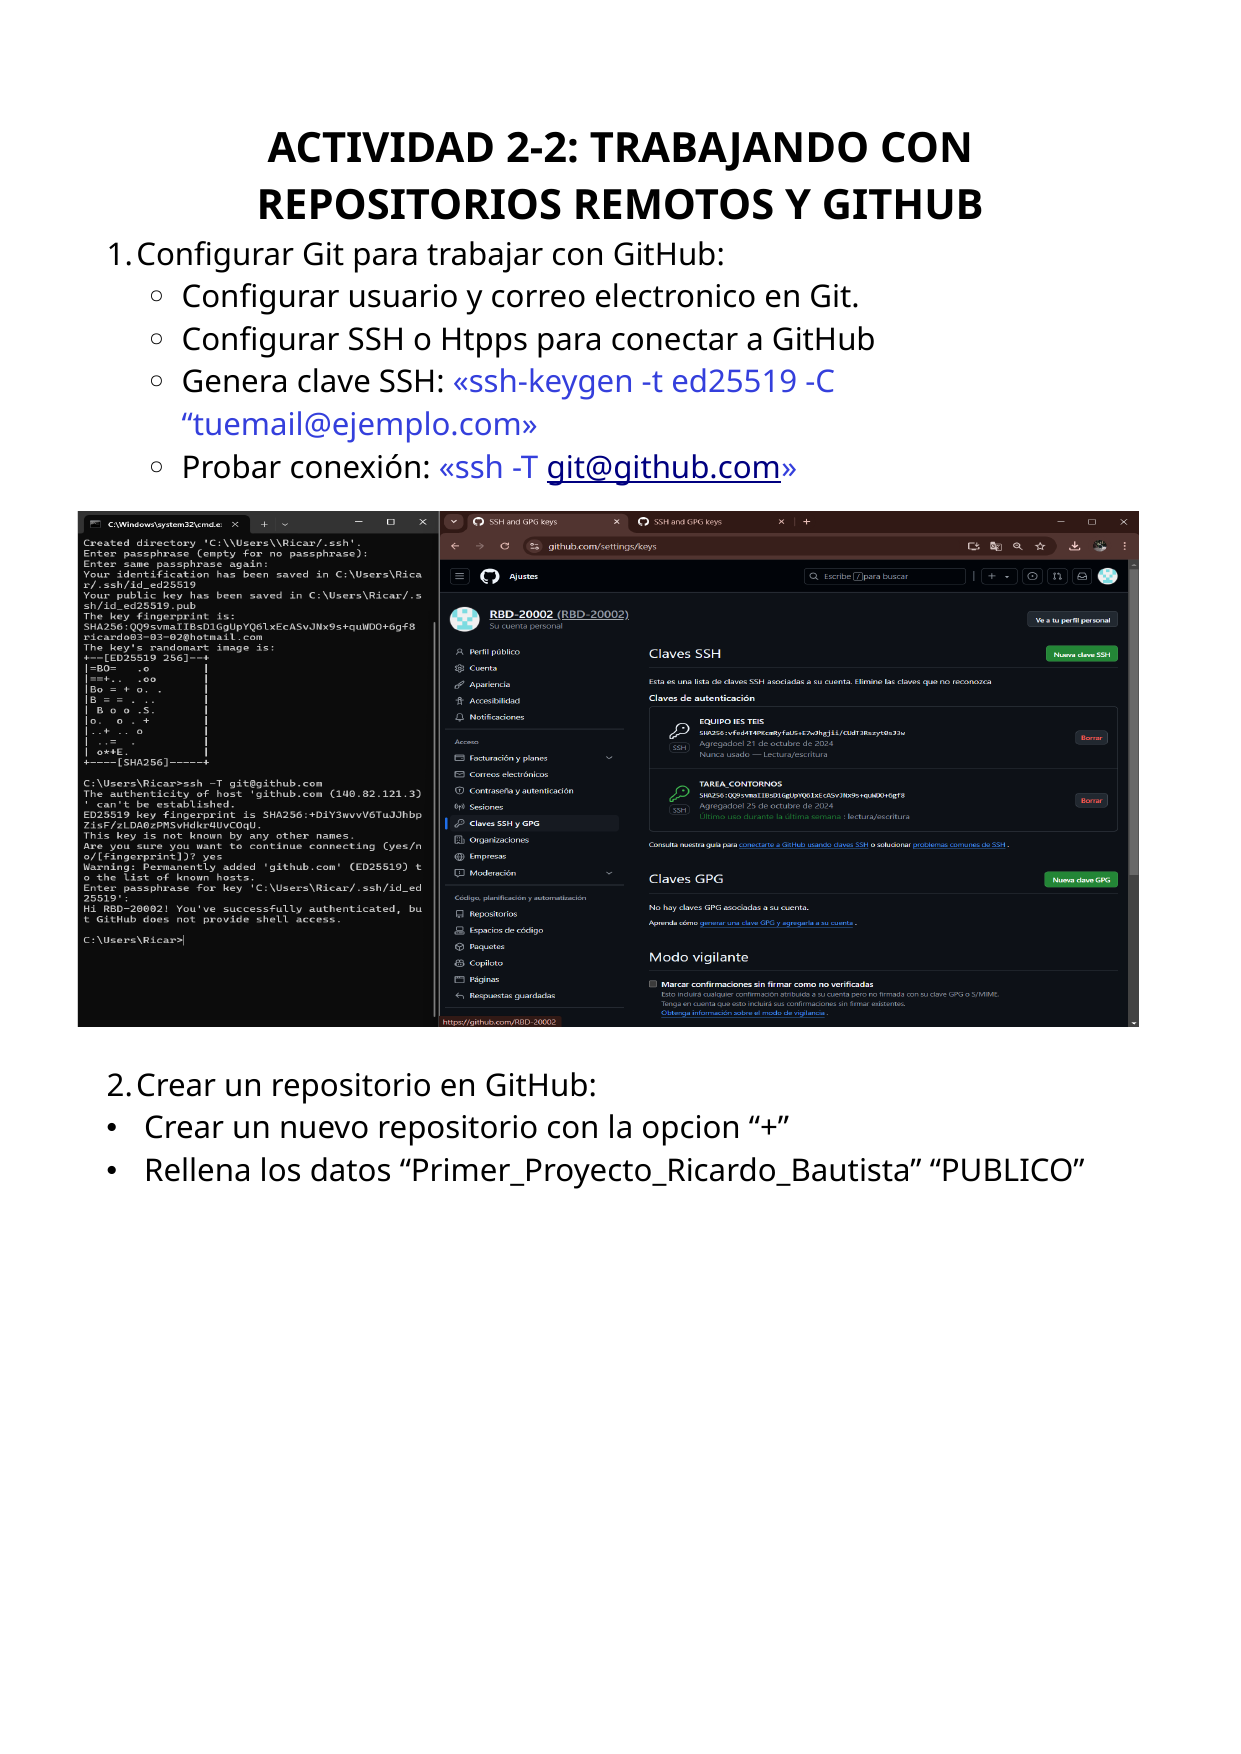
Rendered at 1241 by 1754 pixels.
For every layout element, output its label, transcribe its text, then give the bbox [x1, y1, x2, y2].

list Configurar SSH o Htpps para conectar a GitHub [144, 317, 1122, 359]
list Probar conexión: «ssh -T git@github.com» [144, 445, 1122, 487]
list Crear un repositorio en GitHub: [106, 1063, 1122, 1105]
list Rellena los datos “Primer_Proyecto_Ricardo_Bautista” “PUBLICO” [106, 1148, 1122, 1190]
list Genera clave SSH: «ssh-keygen -t ed25519 -C “tuemail@ejemplo.com» [144, 359, 1122, 445]
text ACTIVIDAD 2-2: TRABAJANDO CON REPOSITORIOS REMOTOS Y GITHUB [118, 118, 1122, 232]
list Configurar usuario y correo electronico en Git. [144, 274, 1122, 317]
list Configurar Git para trabajar con GitHub: [106, 232, 1122, 274]
list Crear un nuevo repositorio con la opcion “+” [106, 1105, 1122, 1148]
picture [77, 511, 1139, 1027]
